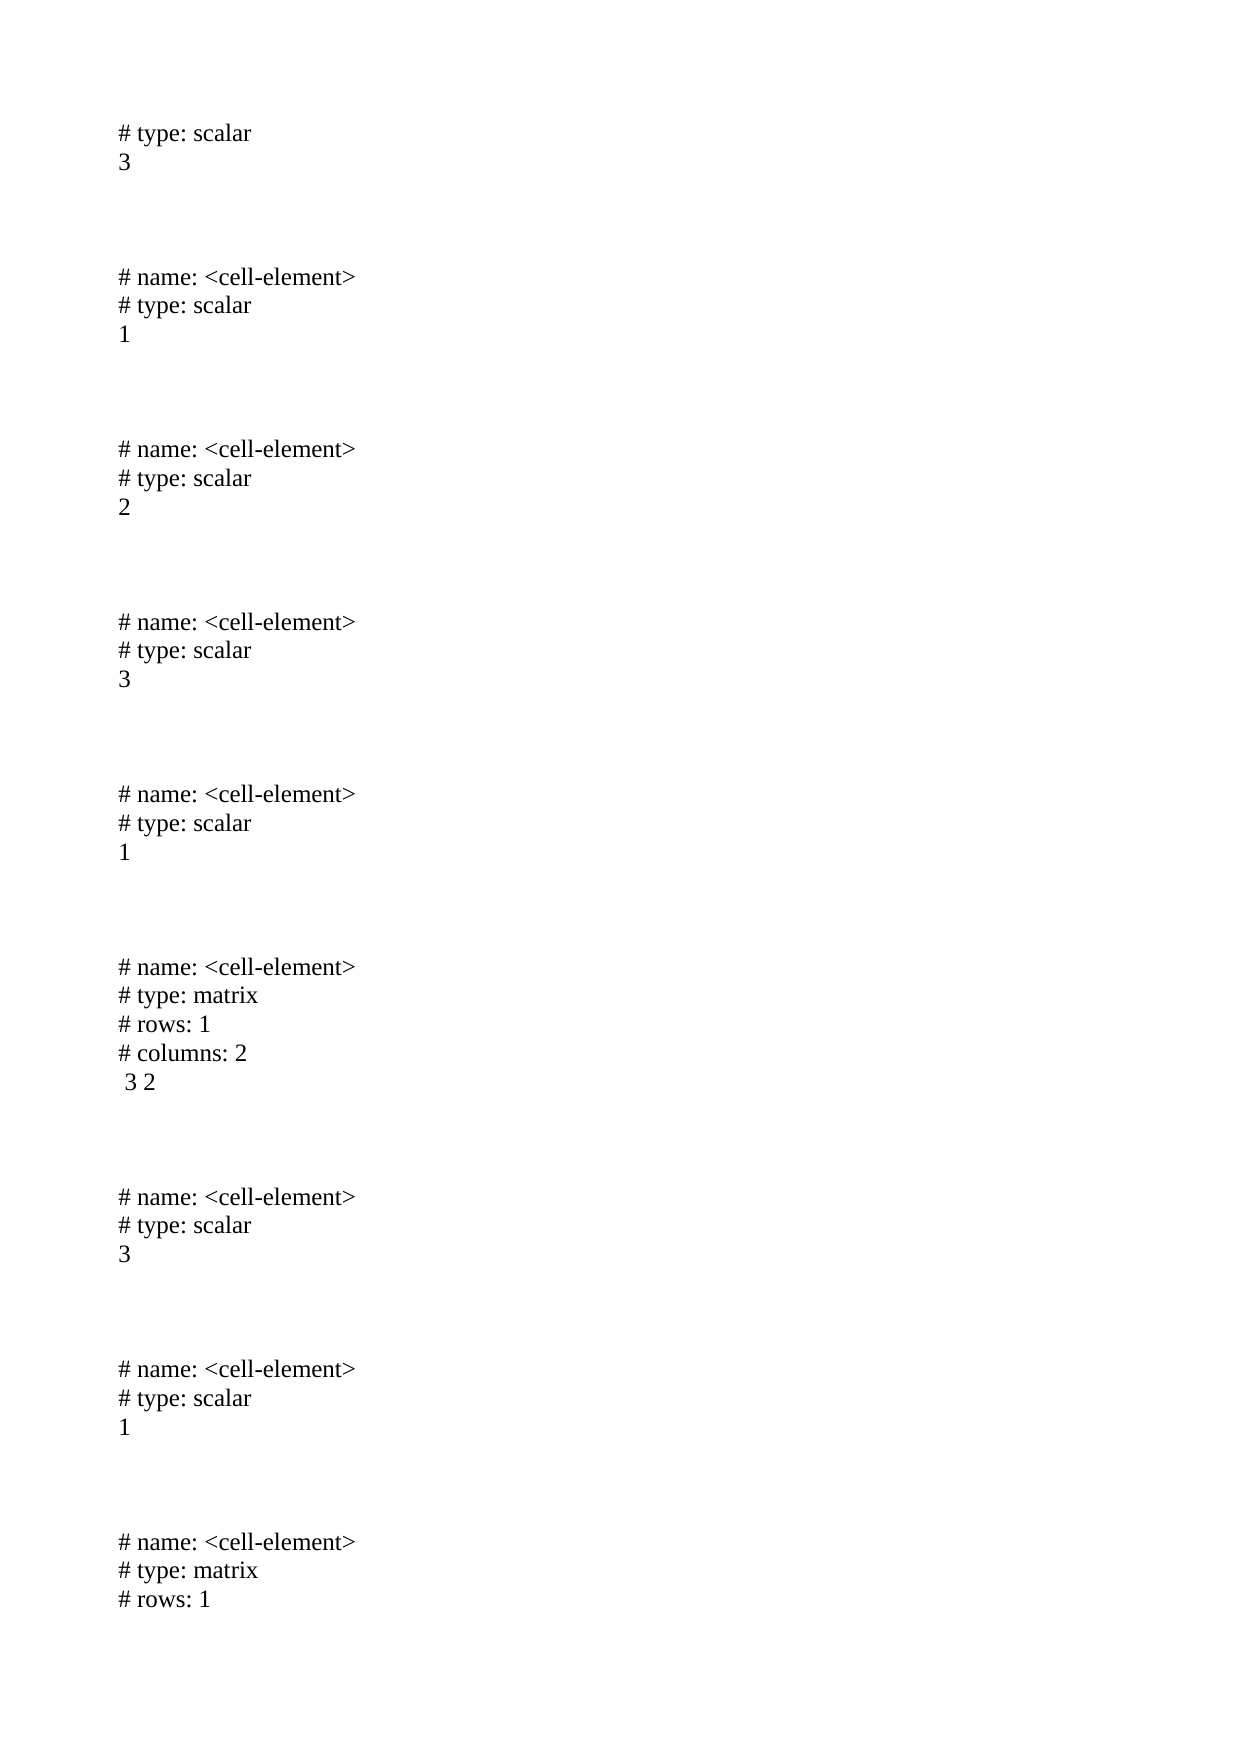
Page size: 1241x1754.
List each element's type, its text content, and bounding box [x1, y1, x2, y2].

text # name: <cell-element> [118, 1354, 1122, 1383]
text # type: scalar [118, 636, 1122, 664]
text 3 2 [118, 1067, 1122, 1096]
text # name: <cell-element> [118, 1182, 1122, 1211]
text # columns: 2 [118, 1038, 1122, 1067]
text # name: <cell-element> [118, 262, 1122, 291]
text 2 [118, 492, 1122, 521]
text # name: <cell-element> [118, 779, 1122, 808]
text # type: scalar [118, 463, 1122, 492]
text 3 [118, 664, 1122, 693]
text # type: scalar [118, 1211, 1122, 1239]
text # name: <cell-element> [118, 434, 1122, 463]
text # type: scalar [118, 291, 1122, 319]
text 1 [118, 319, 1122, 348]
text 1 [118, 1412, 1122, 1441]
text # name: <cell-element> [118, 952, 1122, 981]
text # type: scalar [118, 808, 1122, 837]
text 3 [118, 1239, 1122, 1268]
text 1 [118, 837, 1122, 866]
text # type: matrix [118, 1556, 1122, 1584]
text 3 [118, 147, 1122, 176]
text # type: scalar [118, 118, 1122, 147]
text # name: <cell-element> [118, 607, 1122, 636]
text # type: matrix [118, 981, 1122, 1009]
text # name: <cell-element> [118, 1527, 1122, 1556]
text # rows: 1 [118, 1584, 1122, 1613]
text # type: scalar [118, 1383, 1122, 1412]
text # rows: 1 [118, 1009, 1122, 1038]
